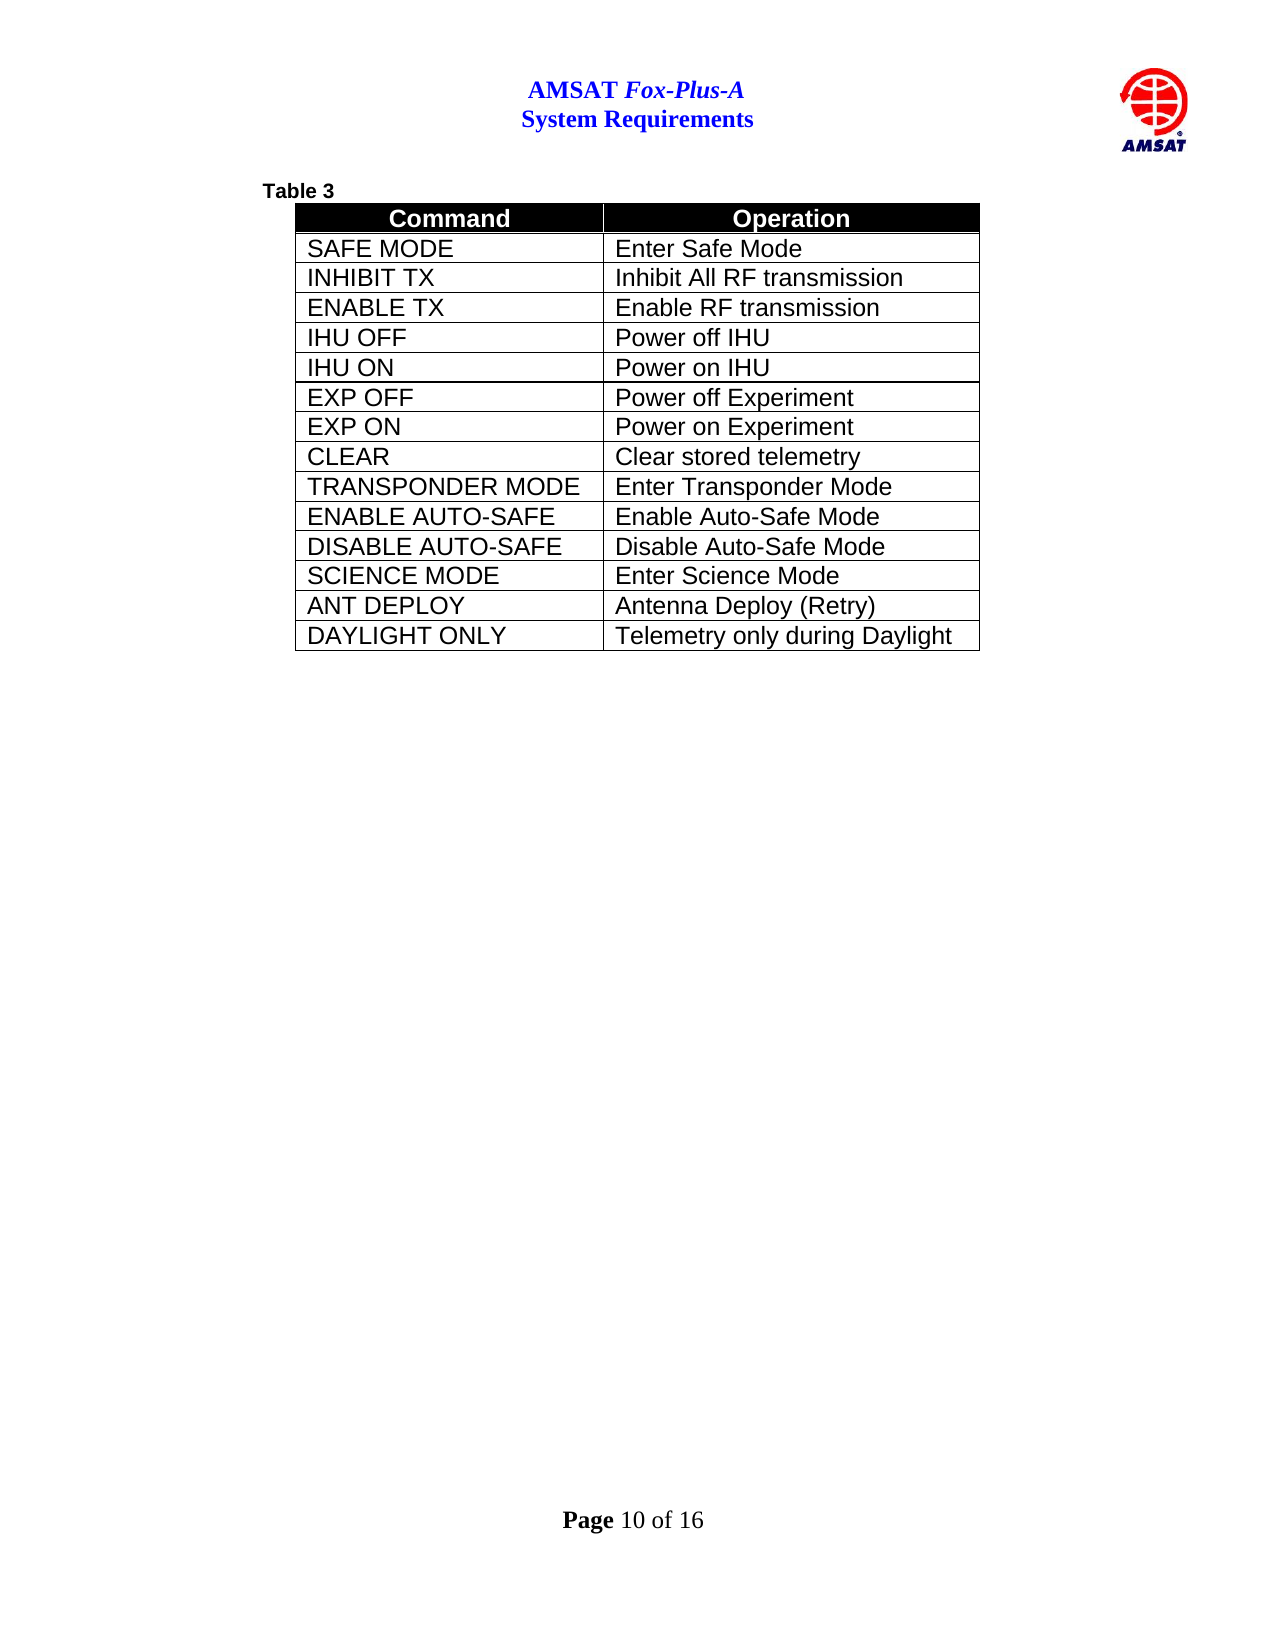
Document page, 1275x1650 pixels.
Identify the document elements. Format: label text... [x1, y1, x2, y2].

table_cell Power on Experiment [604, 412, 979, 441]
table_cell ENABLE TX [296, 293, 603, 322]
table_cell Power off Experiment [604, 383, 979, 411]
table_cell Enable RF transmission [604, 293, 979, 322]
table_cell ‍DAYLIGHT ONLY [296, 621, 603, 649]
table_cell ‍ANT DEPLOY [296, 591, 603, 620]
table_cell Clear stored telemetry [604, 442, 979, 471]
text Table 3 [187, 179, 1087, 203]
table_cell Enable Auto-Safe Mode [604, 502, 979, 530]
table_cell ‍EXP OFF [296, 383, 603, 411]
table_cell Inhibit All RF transmission [604, 263, 979, 292]
table_cell IHU OFF [296, 323, 603, 352]
table_header Command [296, 204, 603, 232]
table_cell DISABLE AUTO-SAFE [296, 531, 603, 560]
table_cell Enter Safe Mode [604, 234, 979, 262]
table_cell Telemetry only during Daylight [604, 621, 979, 649]
table_cell SAFE MODE [296, 234, 603, 262]
table_cell Power off IHU [604, 323, 979, 352]
table_cell ‍SCIENCE MODE [296, 561, 603, 590]
table_cell CLEAR [296, 442, 603, 471]
table_header Operation [604, 204, 979, 232]
table_cell TRANSPONDER MODE [296, 472, 603, 501]
table_cell ENABLE AUTO-SAFE [296, 502, 603, 530]
table_cell Power on IHU [604, 353, 979, 381]
table_cell INHIBIT TX [296, 263, 603, 292]
table_cell ‍EXP ON [296, 412, 603, 441]
table_cell Disable Auto-Safe Mode [604, 531, 979, 560]
table_cell Enter Transponder Mode [604, 472, 979, 501]
table_cell Enter Science Mode [604, 561, 979, 590]
table_cell Antenna Deploy (Retry) [604, 591, 979, 620]
table_cell IHU ON [296, 353, 603, 381]
